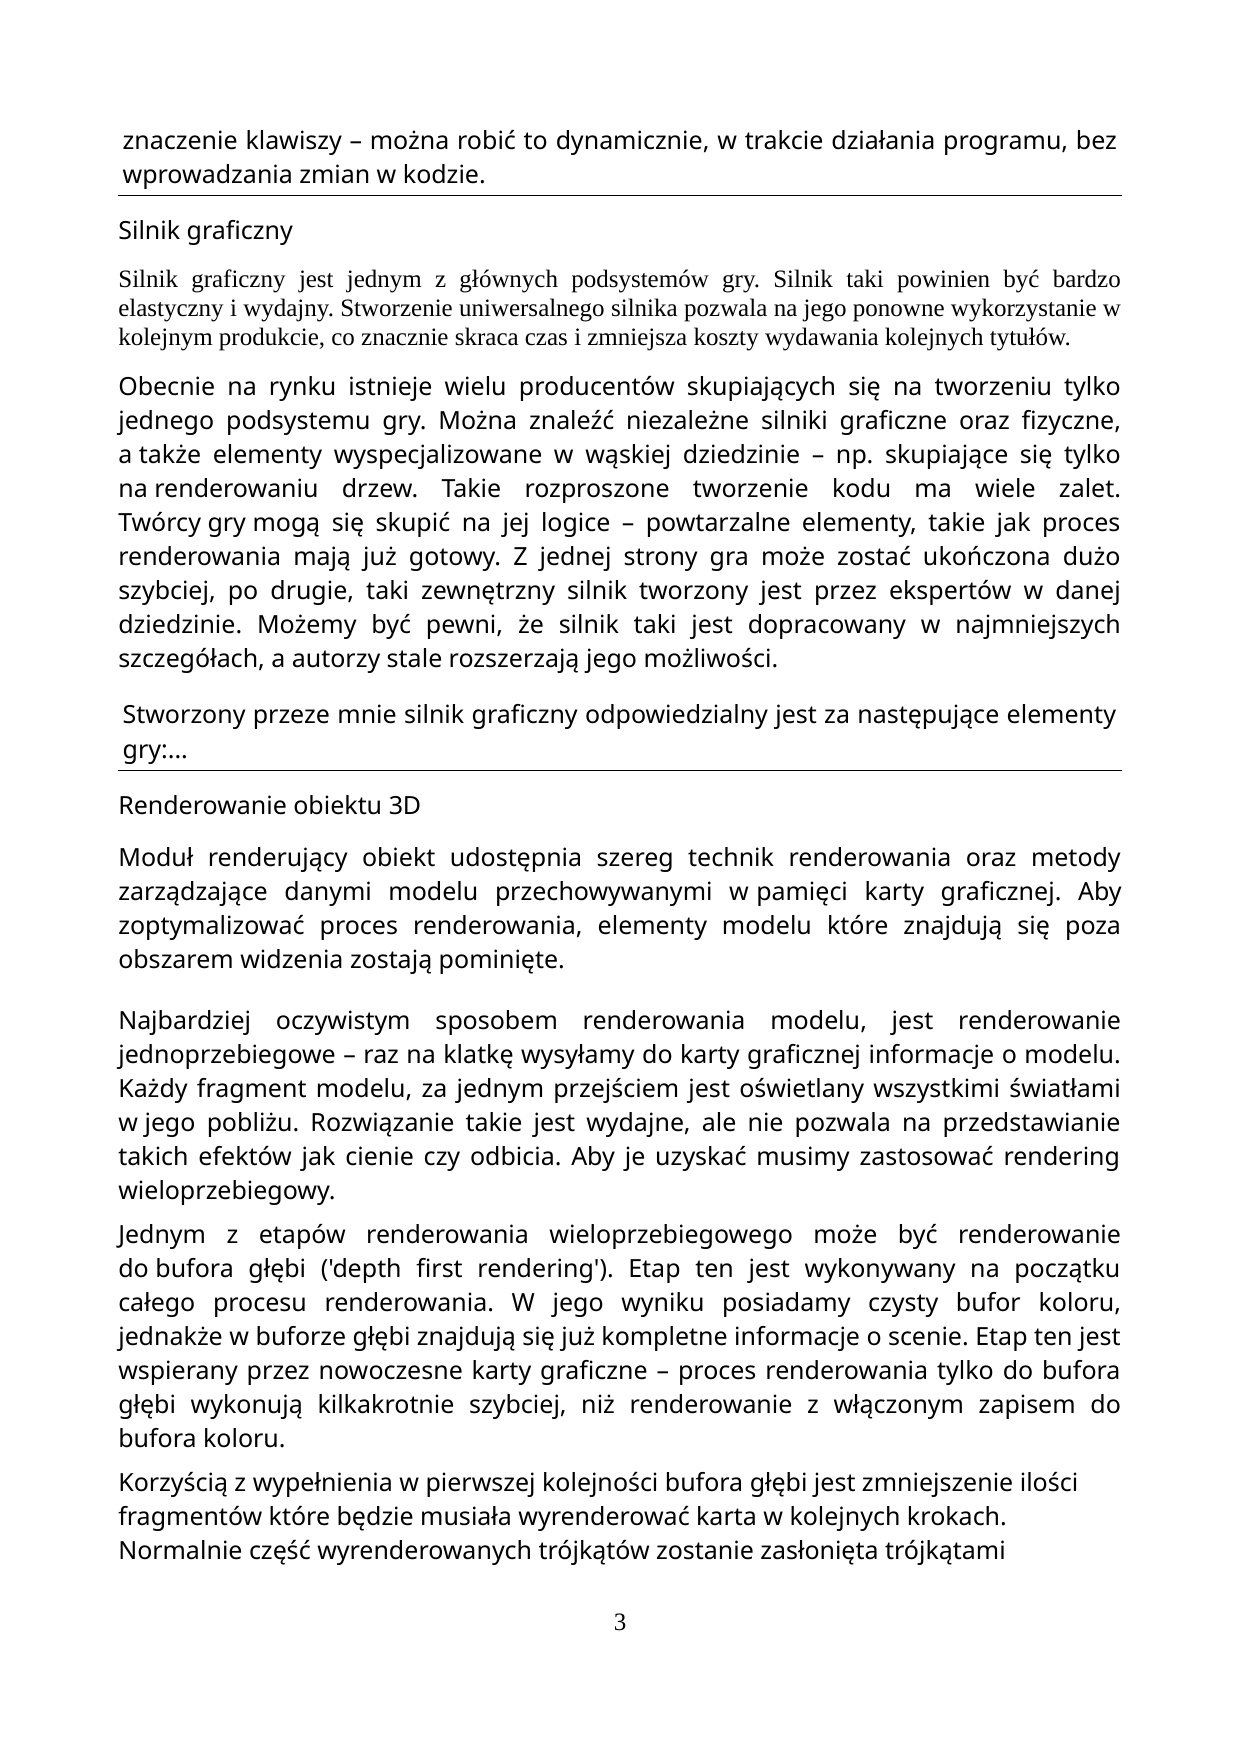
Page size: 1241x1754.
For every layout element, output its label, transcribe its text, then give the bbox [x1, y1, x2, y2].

text Stworzony przeze mnie silnik graficzny odpowiedzialny jest za następujące elementy gry:... [118, 693, 1122, 770]
text Silnik graficzny [118, 213, 1122, 247]
text znaczenie klawiszy – można robić to dynamicznie, w trakcie działania programu, bez wprowadzania zmian w kodzie. [118, 118, 1122, 195]
text Korzyścią z wypełnienia w pierwszej kolejności bufora głębi jest zmniejszenie ilości fragmentów które będzie musiała wyrenderować karta w kolejnych krokach. Normalnie część wyrenderowanych trójkątów zostanie zasłonięta trójkątami [118, 1464, 1122, 1566]
text Obecnie na rynku istnieje wielu producentów skupiających się na tworzeniu tylko jednego podsystemu gry. Można znaleźć niezależne silniki graficzne oraz fizyczne, a także elementy wyspecjalizowane w wąskiej dziedzinie – np. skupiające się tylko na renderowaniu drzew. Takie rozproszone tworzenie kodu ma wiele zalet. Twórcy gry mogą się skupić na jej logice – powtarzalne elementy, takie jak proces renderowania mają już gotowy. Z jednej strony gra może zostać ukończona dużo szybciej, po drugie, taki zewnętrzny silnik tworzony jest przez ekspertów w danej dziedzinie. Możemy być pewni, że silnik taki jest dopracowany w najmniejszych szczegółach, a autorzy stale rozszerzają jego możliwości. [118, 368, 1122, 675]
text Najbardziej oczywistym sposobem renderowania modelu, jest renderowanie jednoprzebiegowe – raz na klatkę wysyłamy do karty graficznej informacje o modelu. Każdy fragment modelu, za jednym przejściem jest oświetlany wszystkimi światłami w jego pobliżu. Rozwiązanie takie jest wydajne, ale nie pozwala na przedstawianie takich efektów jak cienie czy odbicia. Aby je uzyskać musimy zastosować rendering wieloprzebiegowy. [118, 1003, 1122, 1207]
text Silnik graficzny jest jednym z głównych podsystemów gry. Silnik taki powinien być bardzo elastyczny i wydajny. Stworzenie uniwersalnego silnika pozwala na jego ponowne wykorzystanie w kolejnym produkcie, co znacznie skraca czas i zmniejsza koszty wydawania kolejnych tytułów. [118, 264, 1122, 351]
text Renderowanie obiektu 3D [118, 787, 1122, 822]
text Moduł renderujący obiekt udostępnia szereg technik renderowania oraz metody zarządzające danymi modelu przechowywanymi w pamięci karty graficznej. Aby zoptymalizować proces renderowania, elementy modelu które znajdują się poza obszarem widzenia zostają pominięte. [118, 839, 1122, 976]
text Jednym z etapów renderowania wieloprzebiegowego może być renderowanie do bufora głębi ('depth first rendering'). Etap ten jest wykonywany na początku całego procesu renderowania. W jego wyniku posiadamy czysty bufor koloru, jednakże w buforze głębi znajdują się już kompletne informacje o scenie. Etap ten jest wspierany przez nowoczesne karty graficzne – proces renderowania tylko do bufora głębi wykonują kilkakrotnie szybciej, niż renderowanie z włączonym zapisem do bufora koloru. [118, 1216, 1122, 1455]
